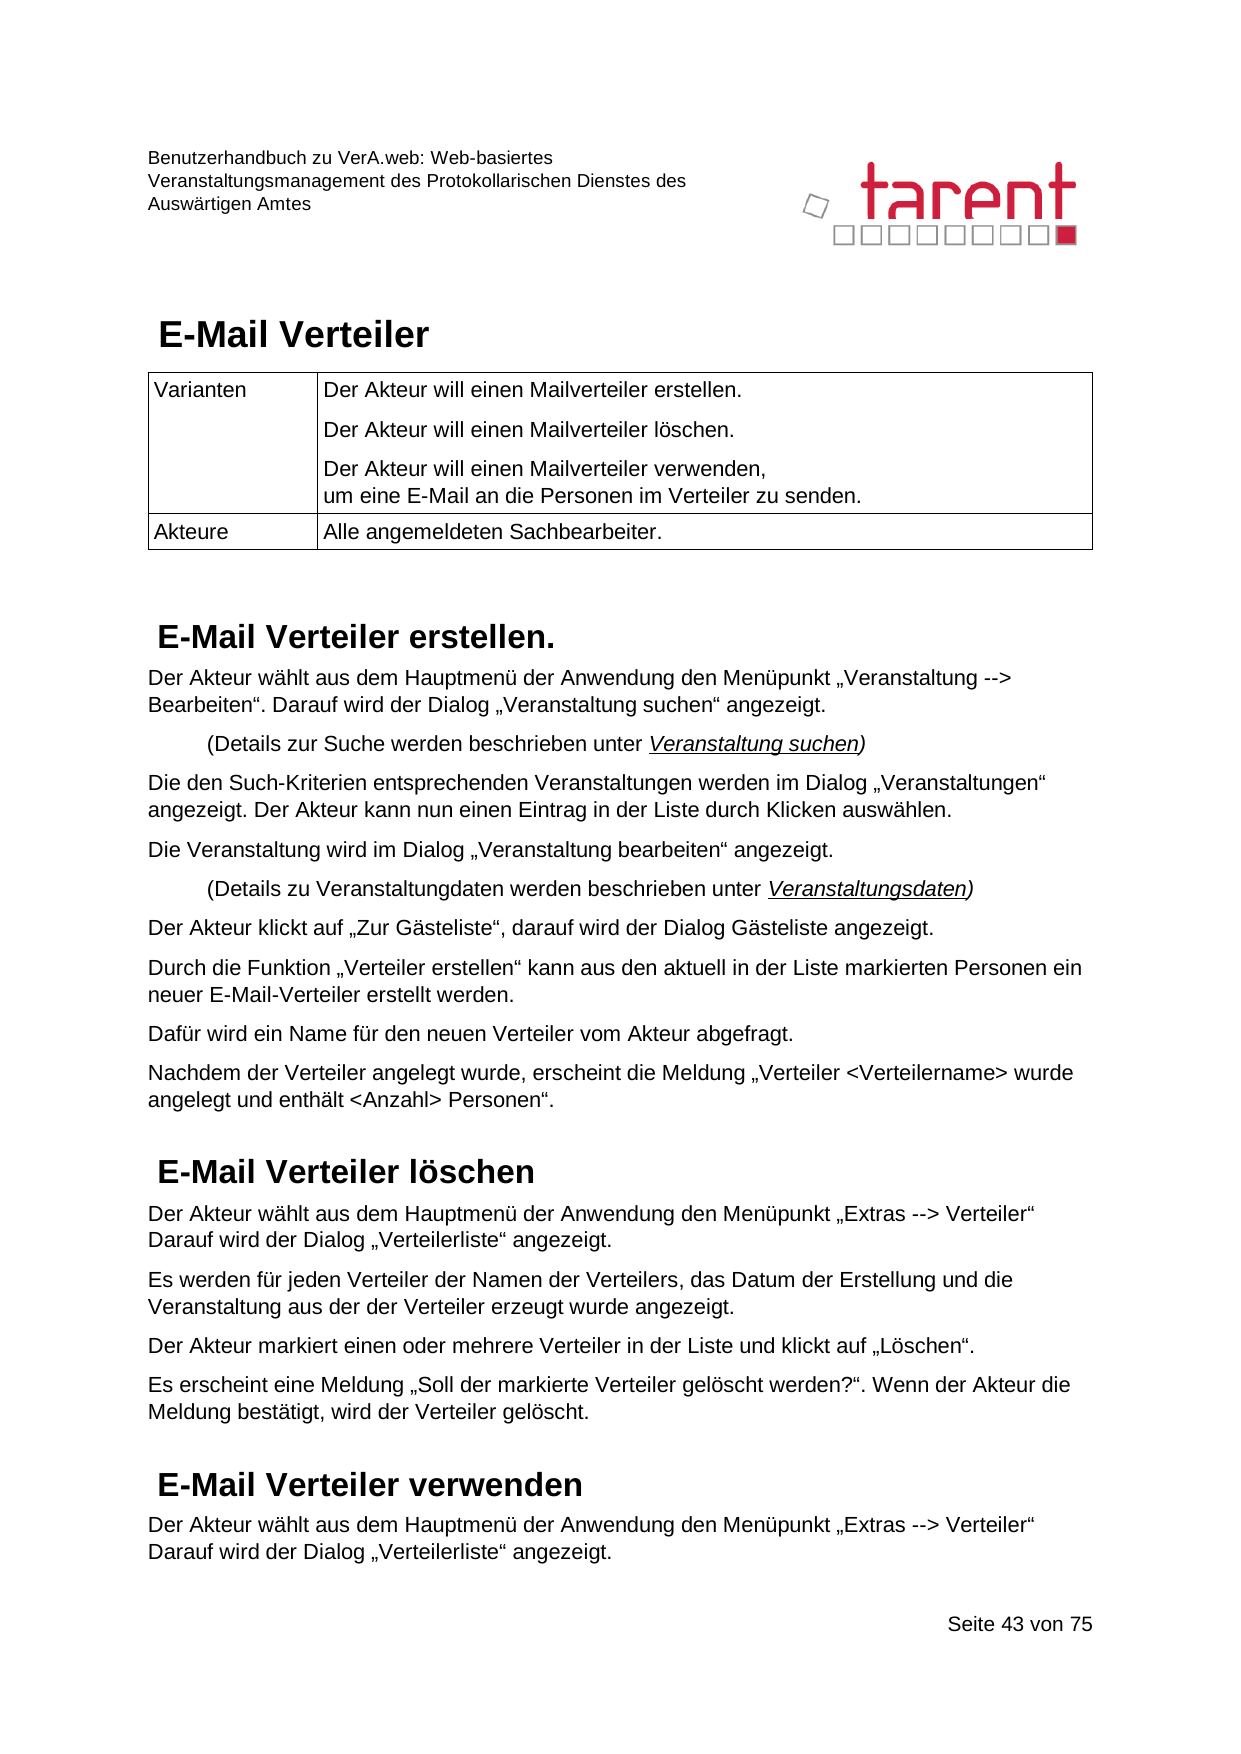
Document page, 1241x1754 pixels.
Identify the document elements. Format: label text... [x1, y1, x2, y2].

subtitle E-Mail Verteiler [148, 313, 1092, 355]
text Es werden für jeden Verteiler der Namen der Verteilers, das Datum der Erstellung und die Veranstaltung aus der der Verteiler erzeugt wurde angezeigt. [148, 1267, 1092, 1318]
table_cell Akteure [149, 514, 317, 549]
table_header Der Akteur will einen Mailverteiler erstellen. Der Akteur will einen Mailverteiler löschen. Der Akteur will einen Mailverteiler verwenden, um eine E-Mail an die Personen im Verteiler zu senden. [318, 373, 1092, 513]
text Es erscheint eine Meldung „Soll der markierte Verteiler gelöscht werden?“. Wenn der Akteur die Meldung bestätigt, wird der Verteiler gelöscht. [148, 1373, 1092, 1424]
subtitle E-Mail Verteiler erstellen. [148, 618, 1092, 655]
text Der Akteur wählt aus dem Hauptmenü der Anwendung den Menüpunkt „Extras --> Verteiler“ Darauf wird der Dialog „Verteilerliste“ angezeigt. [148, 1201, 1092, 1252]
subtitle E-Mail Verteiler löschen [148, 1153, 1092, 1191]
text Die Veranstaltung wird im Dialog „Veranstaltung bearbeiten“ angezeigt. [148, 837, 1092, 862]
text Durch die Funktion „Verteiler erstellen“ kann aus den aktuell in der Liste markierten Personen ein neuer E-Mail-Verteiler erstellt werden. [148, 955, 1092, 1007]
text Die den Such-Kriterien entsprechenden Veranstaltungen werden im Dialog „Veranstaltungen“ angezeigt. Der Akteur kann nun einen Eintrag in der Liste durch Klicken auswählen. [148, 771, 1092, 822]
subtitle E-Mail Verteiler verwenden [148, 1465, 1092, 1503]
text Dafür wird ein Name für den neuen Verteiler vom Akteur abgefragt. [148, 1021, 1092, 1046]
picture [790, 151, 1091, 255]
text Der Akteur wählt aus dem Hauptmenü der Anwendung den Menüpunkt „Extras --> Verteiler“ Darauf wird der Dialog „Verteilerliste“ angezeigt. [148, 1513, 1092, 1564]
text Der Akteur wählt aus dem Hauptmenü der Anwendung den Menüpunkt „Veranstaltung --> Bearbeiten“. Darauf wird der Dialog „Veranstaltung suchen“ angezeigt. [148, 665, 1092, 717]
text (Details zu Veranstaltungdaten werden beschrieben unter Veranstaltungsdaten) [207, 876, 1092, 901]
text Nachdem der Verteiler angelegt wurde, erscheint die Meldung „Verteiler <Verteilername> wurde angelegt und enthält <Anzahl> Personen“. [148, 1061, 1092, 1112]
table_header Varianten [149, 373, 317, 513]
text Der Akteur markiert einen oder mehrere Verteiler in der Liste und klickt auf „Löschen“. [148, 1333, 1092, 1358]
table_cell Alle angemeldeten Sachbearbeiter. [318, 514, 1092, 549]
text (Details zur Suche werden beschrieben unter Veranstaltung suchen) [207, 731, 1092, 756]
text Der Akteur klickt auf „Zur Gästeliste“, darauf wird der Dialog Gästeliste angezeigt. [148, 916, 1092, 940]
